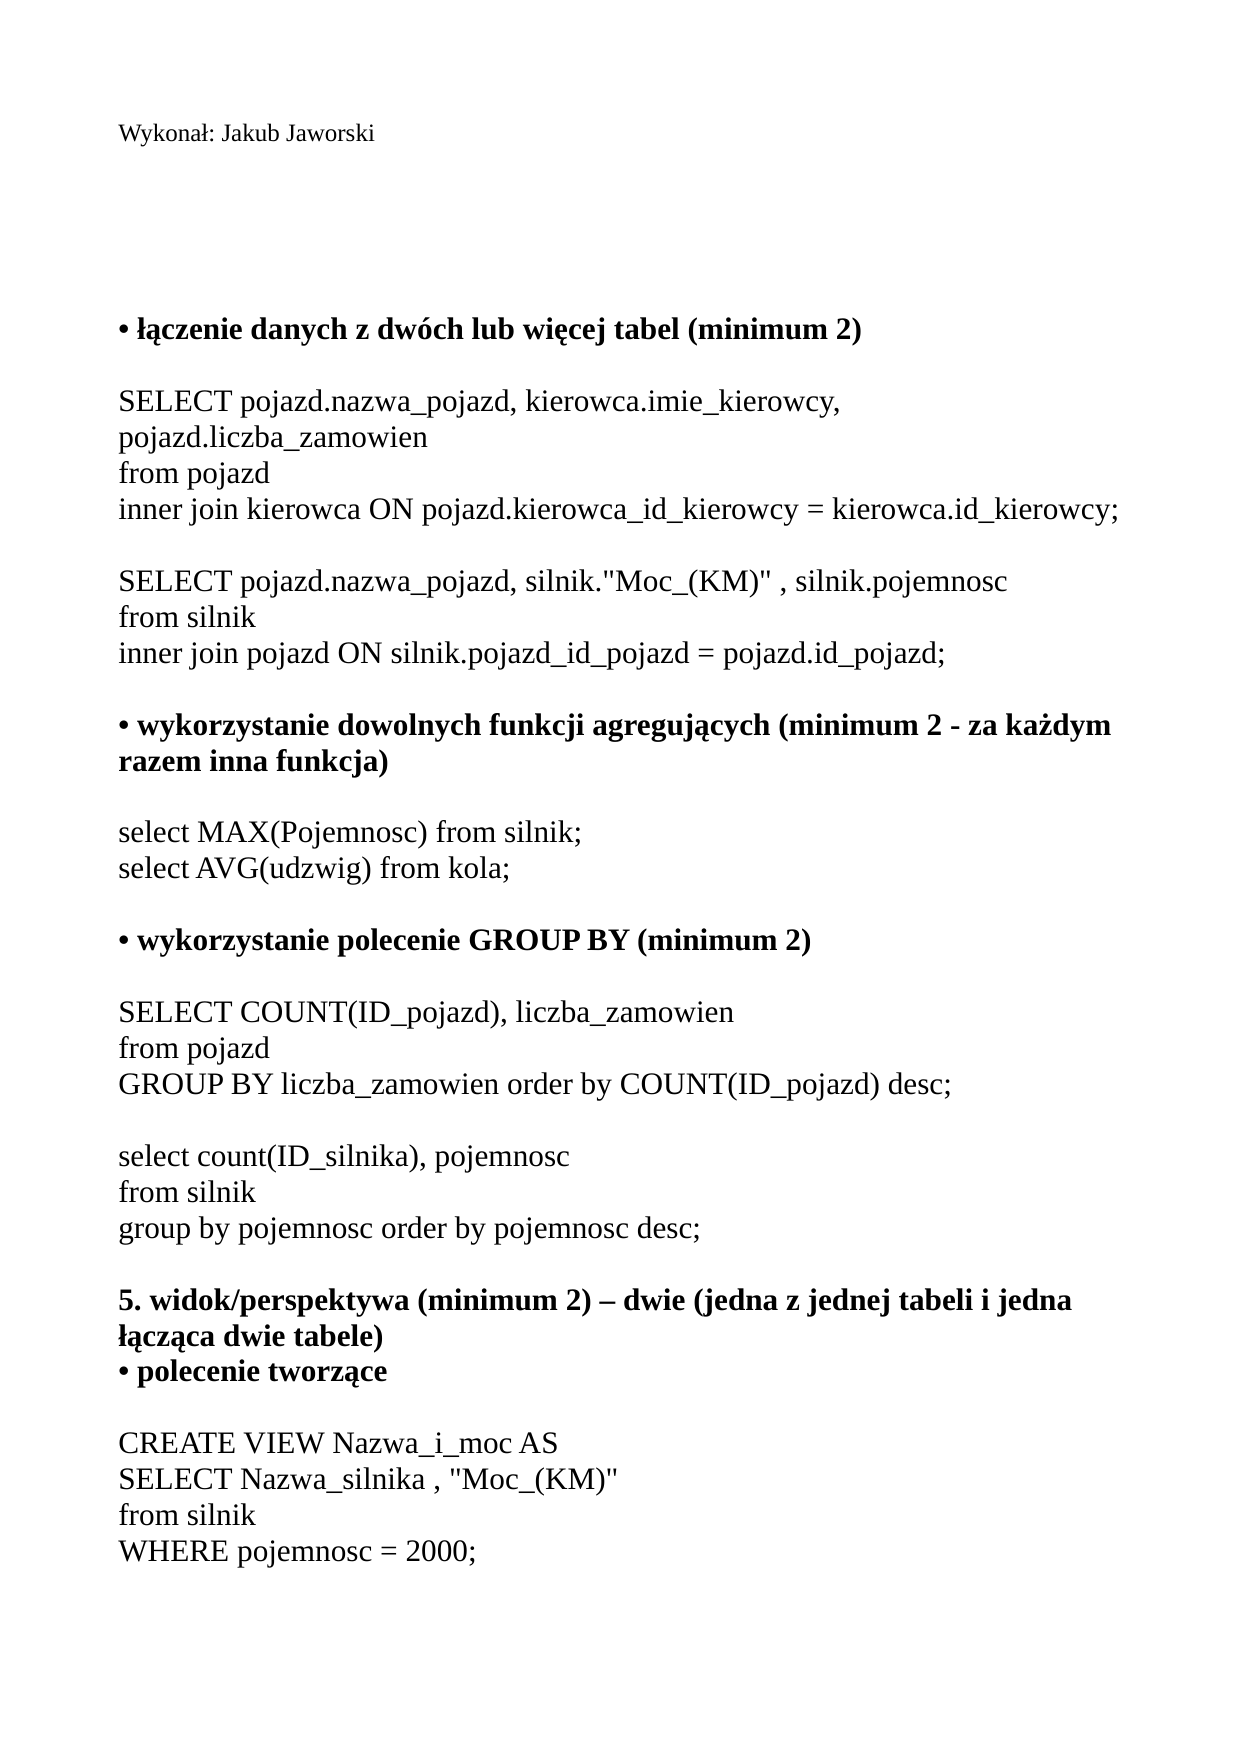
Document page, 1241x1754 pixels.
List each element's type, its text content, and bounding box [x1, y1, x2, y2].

text GROUP BY liczba_zamowien order by COUNT(ID_pojazd) desc; [118, 1065, 1122, 1101]
text inner join kierowca ON pojazd.kierowca_id_kierowcy = kierowca.id_kierowcy; [118, 490, 1122, 526]
text from silnik [118, 1496, 1122, 1532]
text from silnik [118, 598, 1122, 634]
text SELECT Nazwa_silnika , "Moc_(KM)" [118, 1461, 1122, 1496]
text select AVG(udzwig) from kola; [118, 849, 1122, 886]
text inner join pojazd ON silnik.pojazd_id_pojazd = pojazd.id_pojazd; [118, 634, 1122, 670]
text select MAX(Pojemnosc) from silnik; [118, 814, 1122, 849]
text SELECT pojazd.nazwa_pojazd, kierowca.imie_kierowcy, pojazd.liczba_zamowien [118, 382, 1122, 454]
text SELECT pojazd.nazwa_pojazd, silnik."Moc_(KM)" , silnik.pojemnosc [118, 562, 1122, 598]
text select count(ID_silnika), pojemnosc [118, 1137, 1122, 1173]
text WHERE pojemnosc = 2000; [118, 1532, 1122, 1568]
text • wykorzystanie polecenie GROUP BY (minimum 2) [118, 921, 1122, 957]
text from pojazd [118, 1029, 1122, 1065]
text group by pojemnosc order by pojemnosc desc; [118, 1209, 1122, 1245]
text from pojazd [118, 454, 1122, 490]
text • łączenie danych z dwóch lub więcej tabel (minimum 2) [118, 311, 1122, 346]
text SELECT COUNT(ID_pojazd), liczba_zamowien [118, 993, 1122, 1029]
text • wykorzystanie dowolnych funkcji agregujących (minimum 2 - za każdym razem inna funkcja) [118, 706, 1122, 778]
text CREATE VIEW Nazwa_i_moc AS [118, 1424, 1122, 1461]
text 5. widok/perspektywa (minimum 2) – dwie (jedna z jednej tabeli i jedna łącząca dwie tabele) • polecenie tworzące [118, 1281, 1122, 1389]
text from silnik [118, 1173, 1122, 1209]
